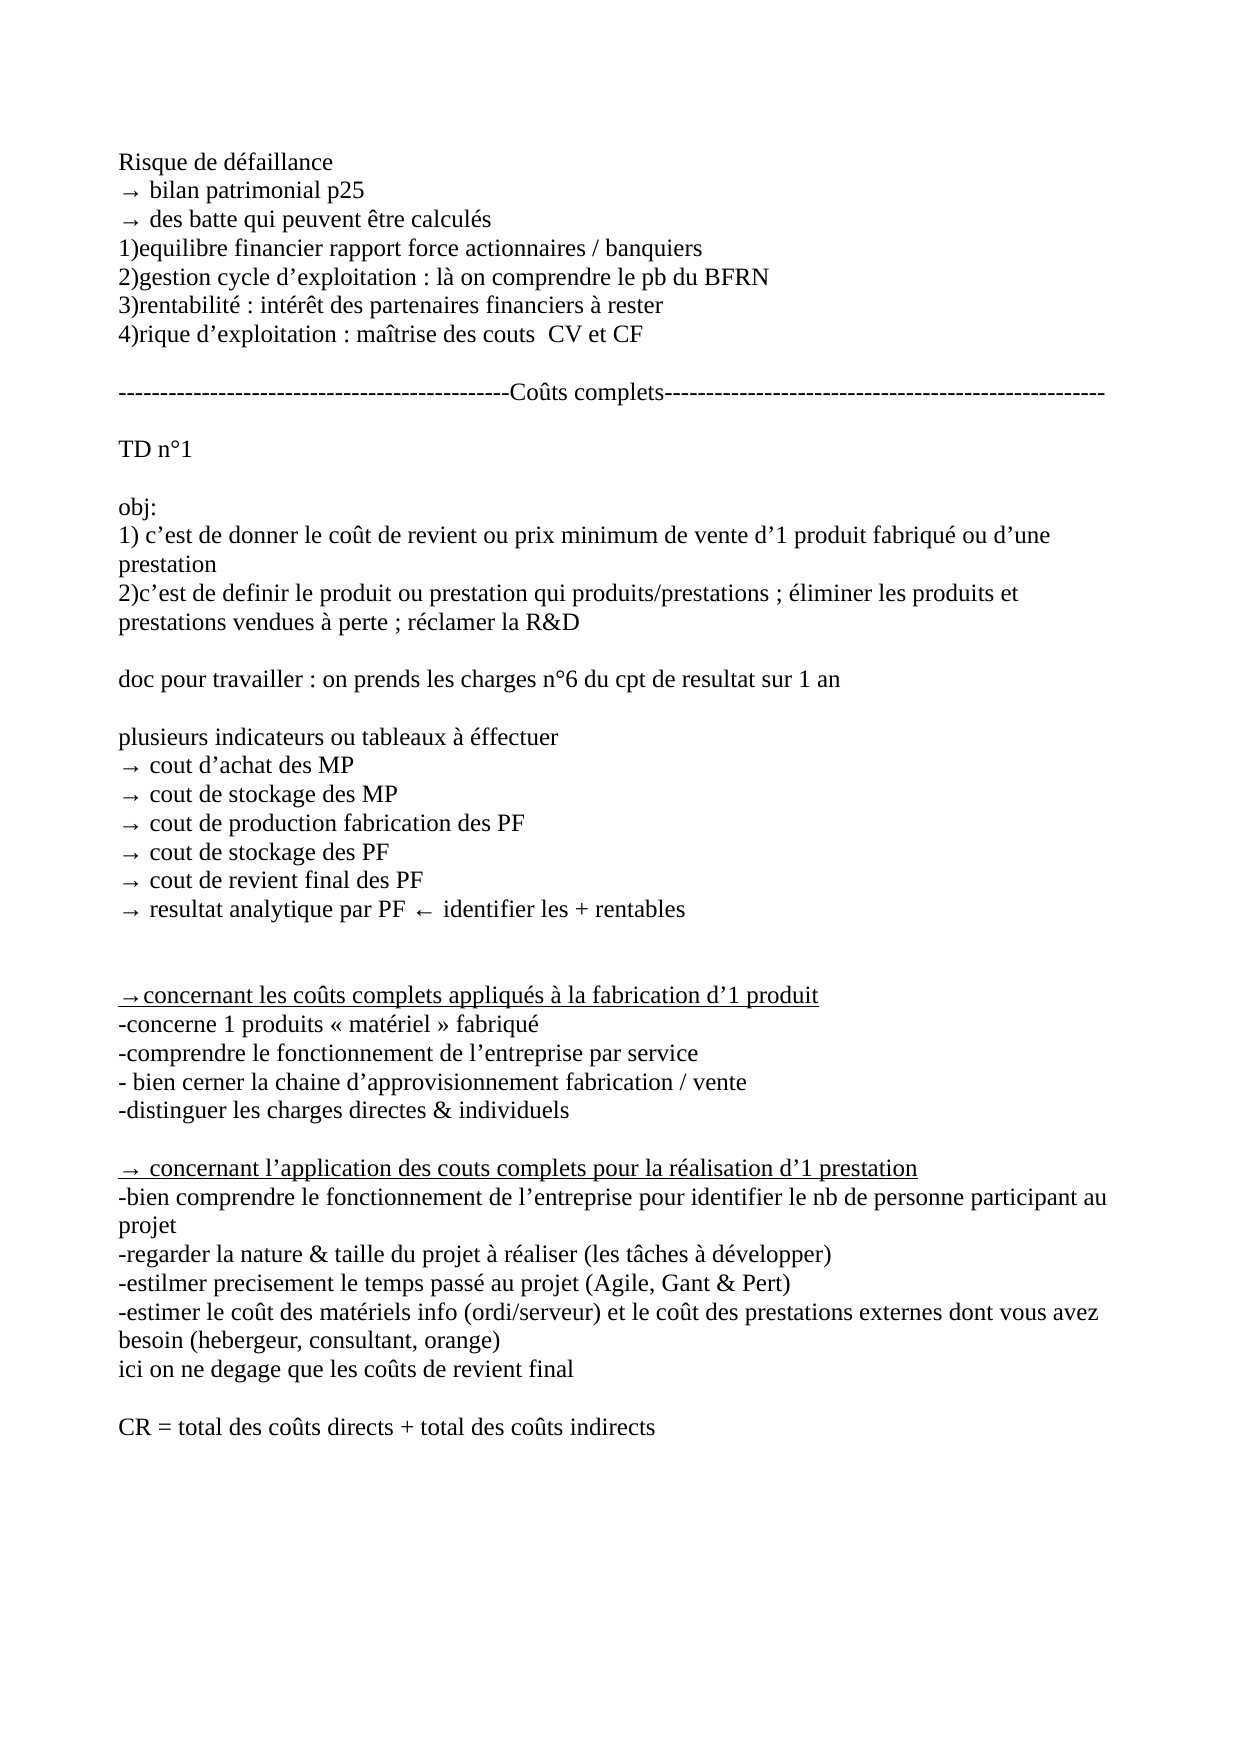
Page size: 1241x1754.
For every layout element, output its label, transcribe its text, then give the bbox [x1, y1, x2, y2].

text -distinguer les charges directes & individuels [118, 1096, 1122, 1124]
text →concernant les coûts complets appliqués à la fabrication d’1 produit [118, 981, 1122, 1009]
text 3)rentabilité : intérêt des partenaires financiers à rester [118, 291, 1122, 319]
text ici on ne degage que les coûts de revient final [118, 1354, 1122, 1383]
text 4)rique d’exploitation : maîtrise des couts CV et CF [118, 319, 1122, 348]
text doc pour travailler : on prends les charges n°6 du cpt de resultat sur 1 an [118, 664, 1122, 693]
text → cout d’achat des MP [118, 751, 1122, 779]
text CR = total des coûts directs + total des coûts indirects [118, 1412, 1122, 1441]
text 1)equilibre financier rapport force actionnaires / banquiers [118, 233, 1122, 262]
text → concernant l’application des couts complets pour la réalisation d’1 prestation [118, 1153, 1122, 1182]
text -estilmer precisement le temps passé au projet (Agile, Gant & Pert) [118, 1268, 1122, 1297]
text - bien cerner la chaine d’approvisionnement fabrication / vente [118, 1067, 1122, 1096]
text 1) c’est de donner le coût de revient ou prix minimum de vente d’1 produit fabriqué ou d’une prestation [118, 521, 1122, 578]
text -concerne 1 produits « matériel » fabriqué [118, 1009, 1122, 1038]
text → bilan patrimonial p25 [118, 176, 1122, 204]
text → cout de stockage des MP [118, 779, 1122, 808]
text → cout de production fabrication des PF [118, 808, 1122, 837]
text → cout de stockage des PF [118, 837, 1122, 866]
text -bien comprendre le fonctionnement de l’entreprise pour identifier le nb de personne participant au projet [118, 1182, 1122, 1239]
text 2)gestion cycle d’exploitation : là on comprendre le pb du BFRN [118, 262, 1122, 291]
text TD n°1 [118, 434, 1122, 463]
text -regarder la nature & taille du projet à réaliser (les tâches à développer) [118, 1239, 1122, 1268]
text Risque de défaillance [118, 147, 1122, 176]
text -comprendre le fonctionnement de l’entreprise par service [118, 1038, 1122, 1067]
text plusieurs indicateurs ou tableaux à éffectuer [118, 722, 1122, 751]
text -estimer le coût des matériels info (ordi/serveur) et le coût des prestations externes dont vous avez besoin (hebergeur, consultant, orange) [118, 1297, 1122, 1354]
text 2)c’est de definir le produit ou prestation qui produits/prestations ; éliminer les produits et prestations vendues à perte ; réclamer la R&D [118, 578, 1122, 636]
text obj: [118, 492, 1122, 521]
text → des batte qui peuvent être calculés [118, 204, 1122, 233]
text → resultat analytique par PF ← identifier les + rentables [118, 894, 1122, 923]
text → cout de revient final des PF [118, 866, 1122, 894]
text -----------------------------------------------Coûts complets----------------------------------------------------- [118, 377, 1122, 406]
